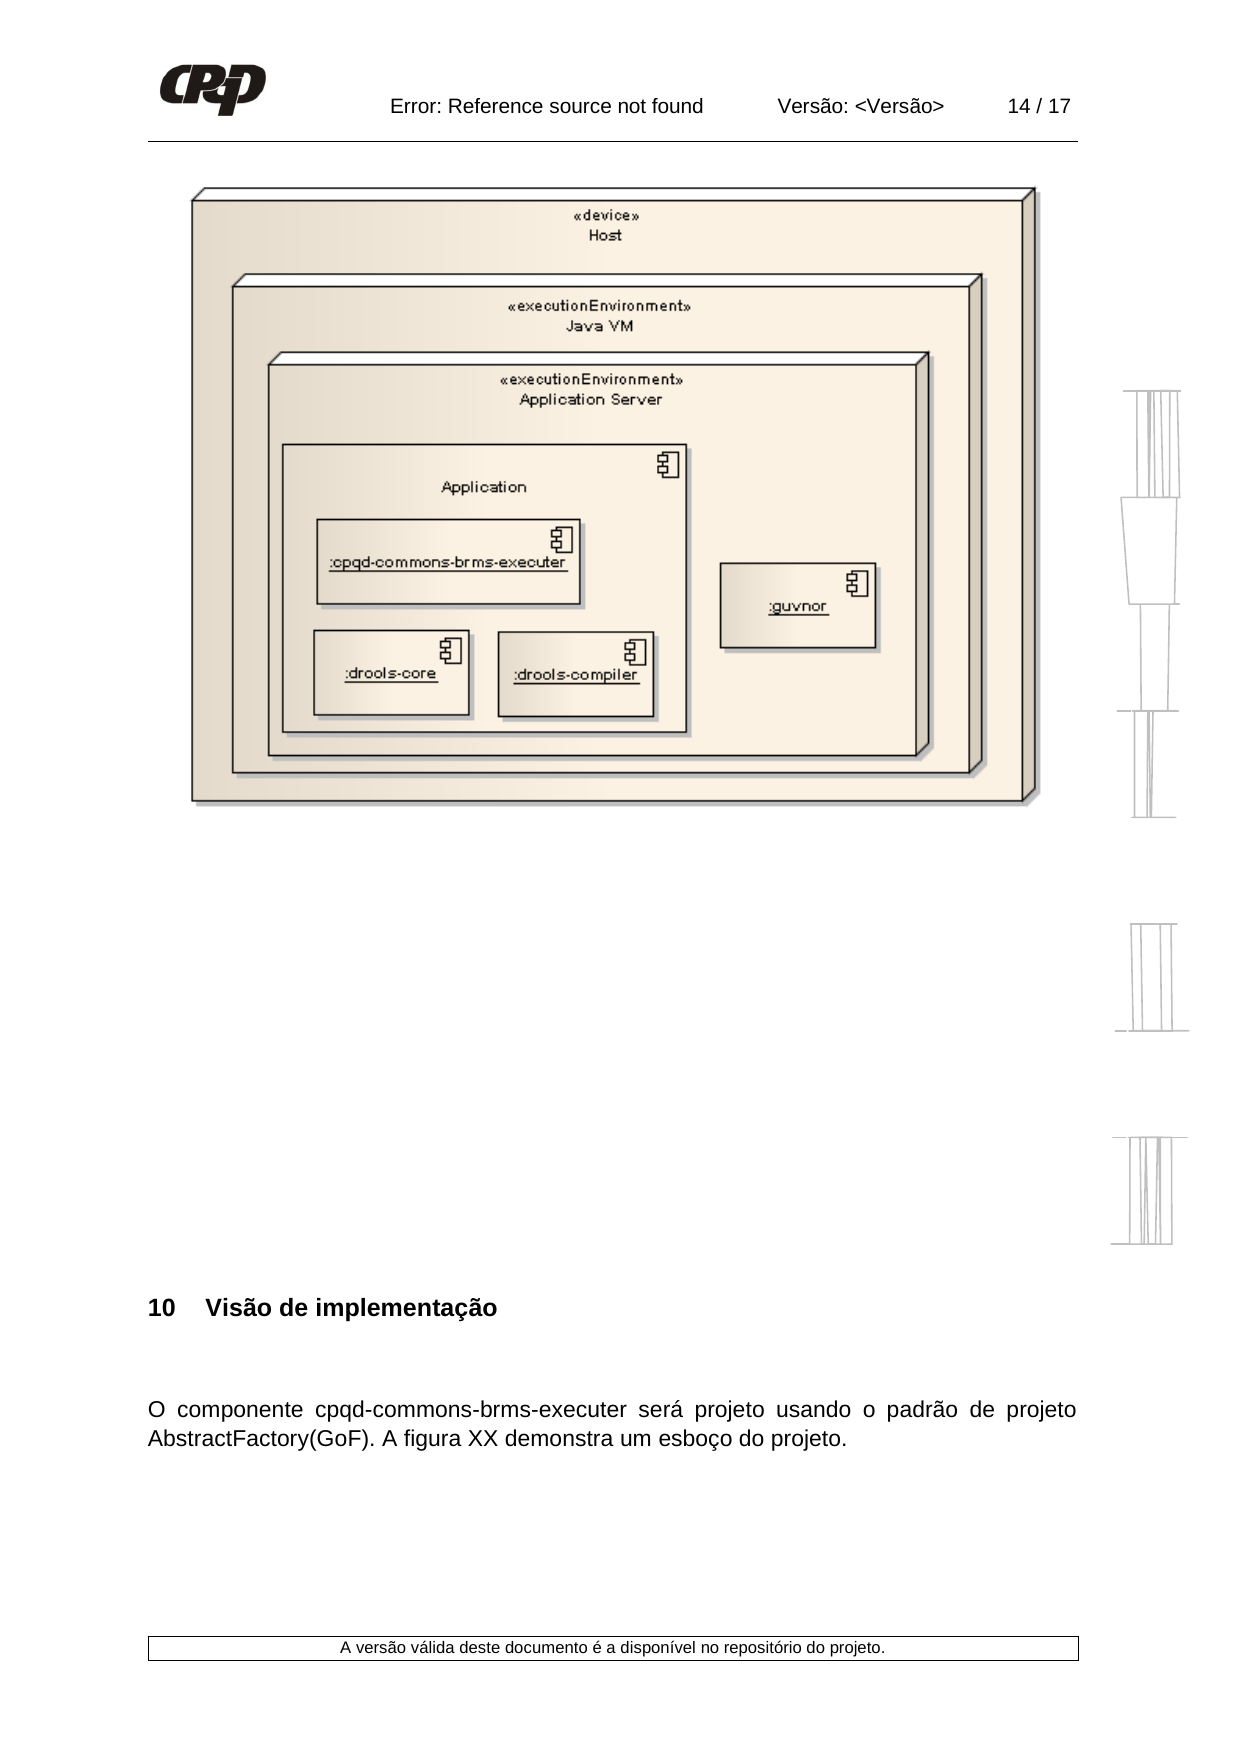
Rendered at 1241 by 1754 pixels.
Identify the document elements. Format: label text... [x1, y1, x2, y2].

picture [155, 59, 271, 119]
picture [176, 172, 1050, 816]
text O componente cpqd-commons-brms-executer será projeto usando o padrão de projeto AbstractFactory(GoF). A figura XX demonstra um esboço do projeto. [148, 1393, 1078, 1451]
subtitle Visão de implementação [148, 1294, 1078, 1322]
